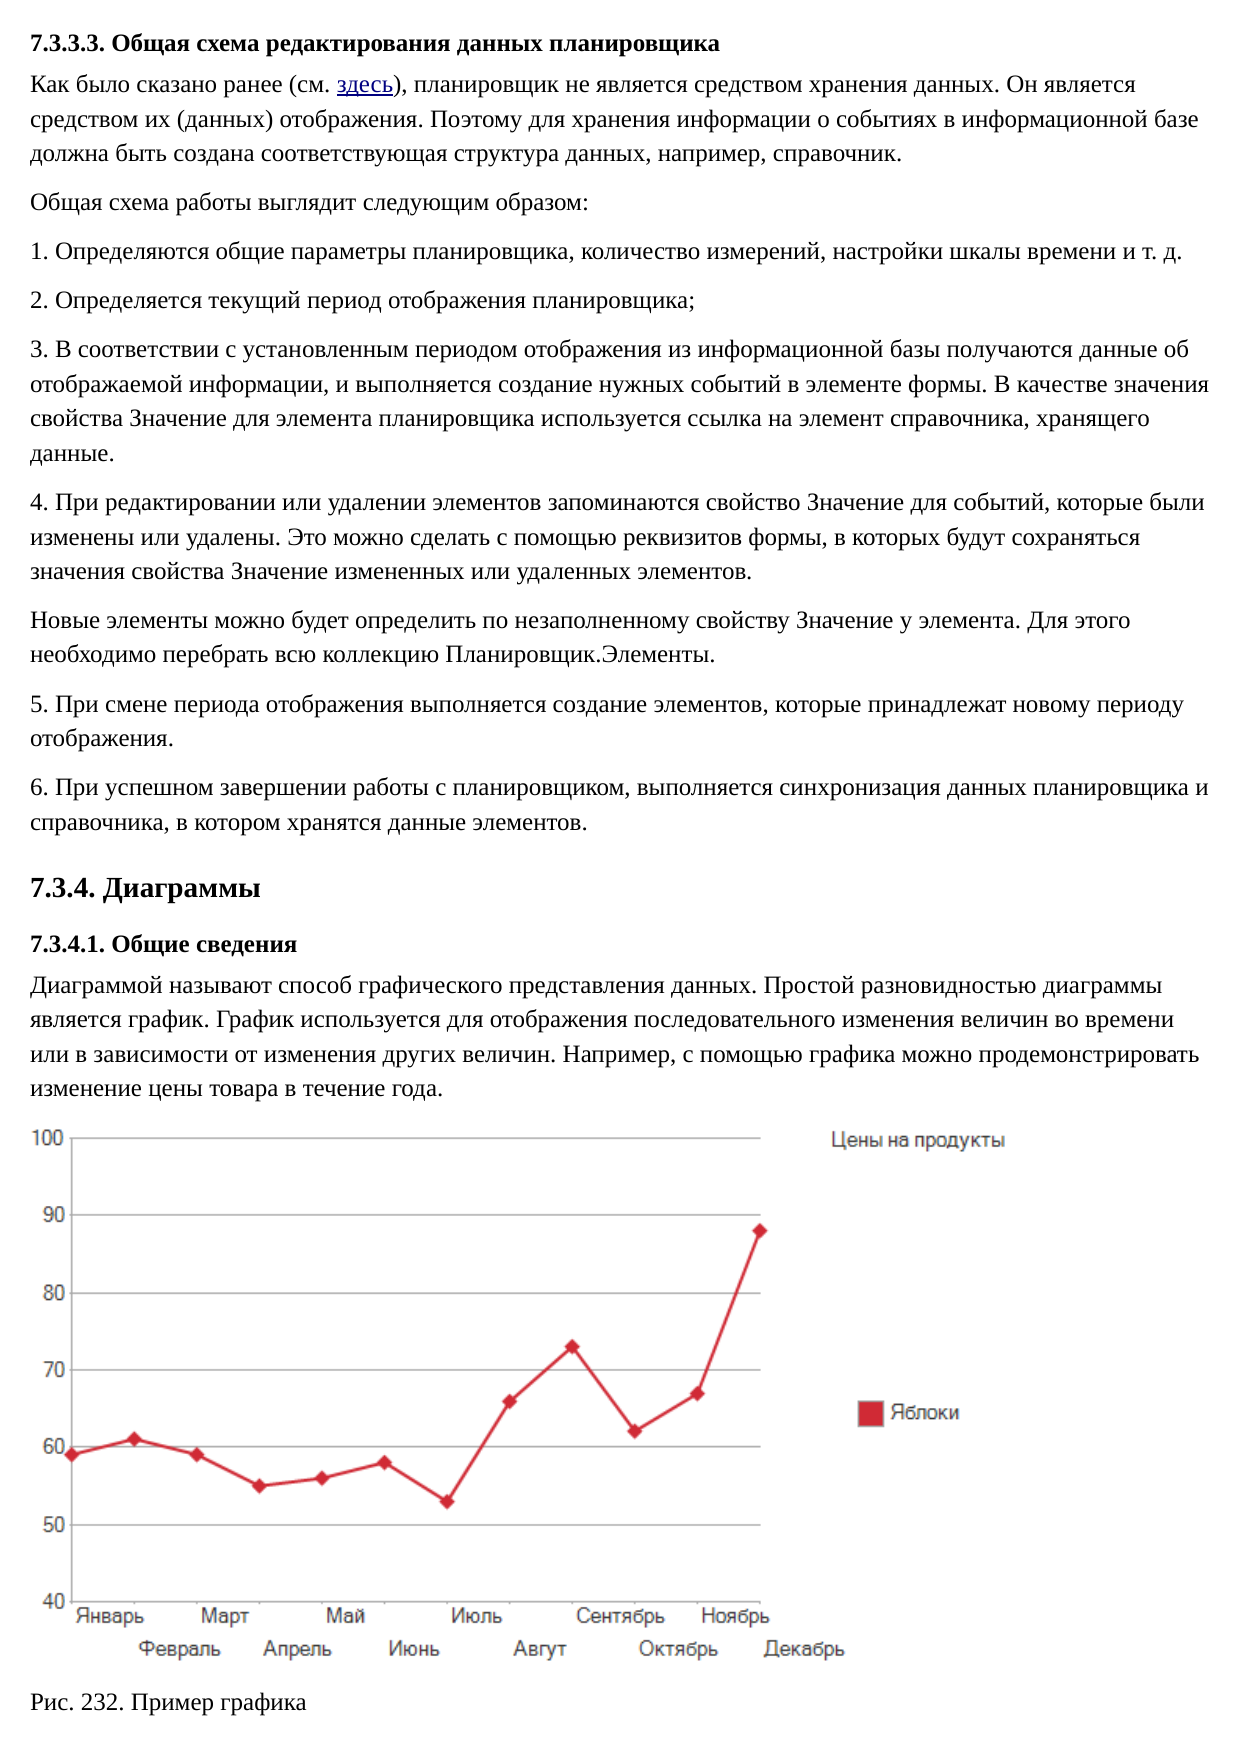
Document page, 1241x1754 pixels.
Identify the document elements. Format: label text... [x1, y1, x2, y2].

subtitle 7.3.4. Диаграммы [30, 870, 1211, 904]
text 4. При редактировании или удалении элементов запоминаются свойство Значение для событий, которые были изменены или удалены. Это можно сделать с помощью реквизитов формы, в которых будут сохраняться значения свойства Значение измененных или удаленных элементов. [30, 487, 1211, 585]
text Новые элементы можно будет определить по незаполненному свойству Значение у элемента. Для этого необходимо перебрать всю коллекцию Планировщик.Элементы. [30, 605, 1211, 668]
text 3. В соответствии с установленным периодом отображения из информационной базы получаются данные об отображаемой информации, и выполняется создание нужных событий в элементе формы. В качестве значения свойства Значение для элемента планировщика используется ссылка на элемент справочника, хранящего данные. [30, 334, 1211, 467]
text Диаграммой называют способ графического представления данных. Простой разновидностью диаграммы является график. График используется для отображения последовательного изменения величин во времени или в зависимости от изменения других величин. Например, с помощью графика можно продемонстрировать изменение цены товара в течение года. [30, 970, 1211, 1102]
text 1. Определяются общие параметры планировщика, количество измерений, настройки шкалы времени и т. д. [30, 236, 1211, 265]
text Как было сказано ранее (см. здесь), планировщик не является средством хранения данных. Он является средством их (данных) отображения. Поэтому для хранения информации о событиях в информационной базе должна быть создана соответствующая структура данных, например, справочник. [30, 69, 1211, 167]
text 6. При успешном завершении работы с планировщиком, выполняется синхронизация данных планировщика и справочника, в котором хранятся данные элементов. [30, 772, 1211, 835]
subtitle 7.3.4.1. Общие сведения [30, 929, 1211, 958]
text Общая схема работы выглядит следующим образом: [30, 187, 1211, 216]
picture [29, 1122, 1019, 1667]
text 2. Определяется текущий период отображения планировщика; [30, 286, 1211, 314]
text Рис. 232. Пример графика [30, 1687, 1211, 1715]
text 5. При смене периода отображения выполняется создание элементов, которые принадлежат новому периоду отображения. [30, 689, 1211, 752]
subtitle 7.3.3.3. Общая схема редактирования данных планировщика [30, 28, 1211, 57]
